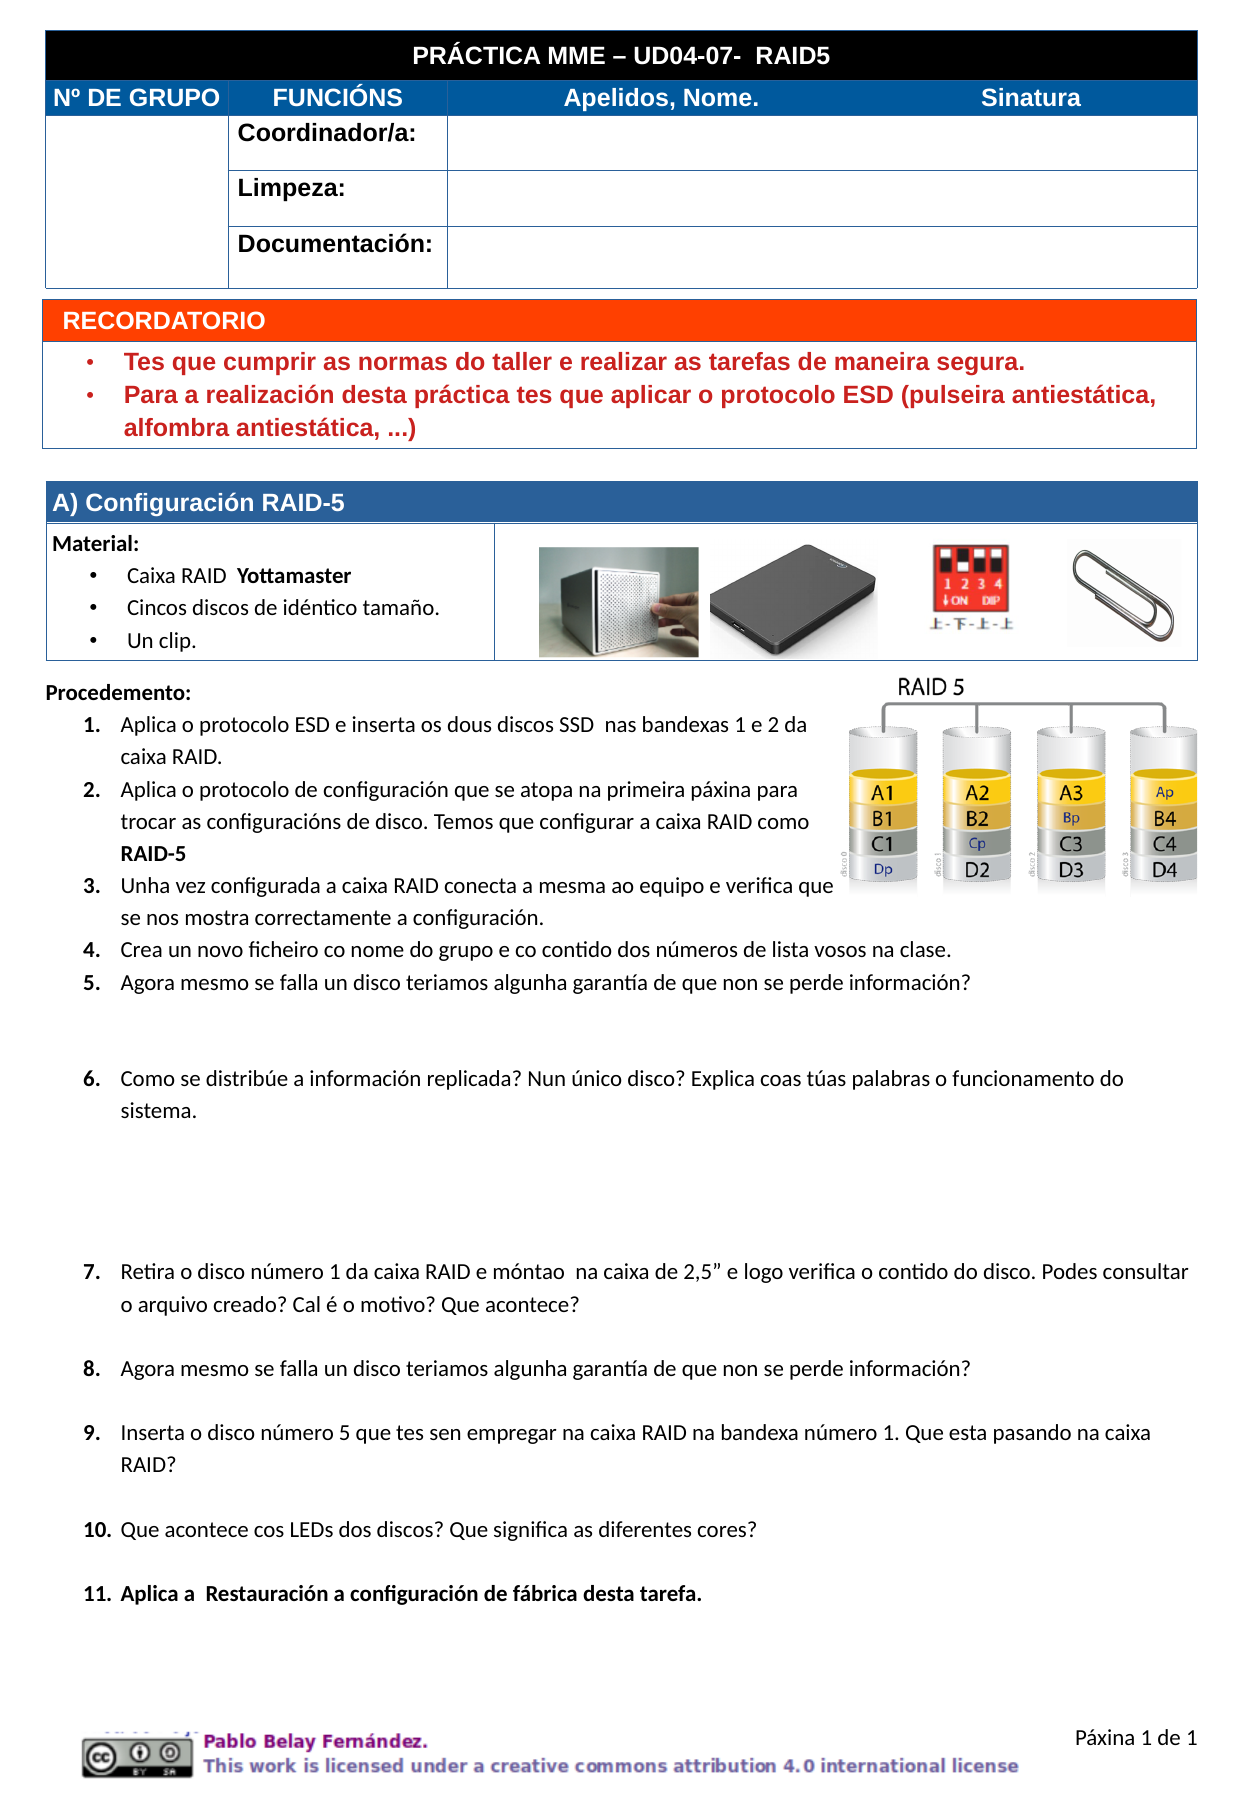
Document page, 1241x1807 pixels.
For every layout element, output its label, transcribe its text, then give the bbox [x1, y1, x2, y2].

picture [539, 547, 699, 659]
list Como se distribúe a información replicada? Nun único disco? Explica coas túas palabras o funcionamento do sistema. [83, 1064, 1197, 1124]
table_cell [495, 524, 1197, 659]
list Inserta o disco número 5 que tes sen empregar na caixa RAID na bandexa número 1. Que esta pasando na caixa RAID? [83, 1418, 1197, 1479]
table_header PRÁCTICA MME – UD04-07- RAID5 [46, 31, 1197, 80]
picture [1067, 539, 1182, 647]
table_cell Limpeza: [229, 171, 447, 226]
list Agora mesmo se falla un disco teriamos algunha garantía de que non se perde información? [83, 968, 1197, 996]
list Agora mesmo se falla un disco teriamos algunha garantía de que non se perde información? [83, 1354, 1197, 1382]
table_cell FUNCIÓNS [229, 81, 447, 115]
list Aplica a Restauración a configuración de fábrica desta tarefa. [83, 1579, 1197, 1607]
table_cell [448, 116, 1197, 170]
picture [900, 531, 1030, 642]
picture [710, 539, 878, 659]
table_cell Material: Caixa RAID Yottamaster Cincos discos de idéntico tamaño. Un clip. [47, 524, 494, 659]
list Que acontece cos LEDs dos discos? Que significa as diferentes cores? [83, 1515, 1197, 1543]
table_cell Nº DE GRUPO [46, 81, 228, 115]
table_cell [448, 227, 1197, 288]
text Procedemento: [45, 678, 839, 706]
list Retira o disco número 1 da caixa RAID e móntao na caixa de 2,5” e logo verifica o contido do disco. Podes consultar o arquivo creado? Cal é o motivo? Que acontece? [83, 1257, 1197, 1318]
picture [65, 1722, 1035, 1787]
list Aplica o protocolo ESD e inserta os dous discos SSD nas bandexas 1 e 2 da caixa RAID. [83, 710, 839, 771]
table_header RECORDATORIO [43, 300, 1196, 341]
list Unha vez configurada a caixa RAID conecta a mesma ao equipo e verifica que se nos mostra correctamente a configuración. [83, 871, 1197, 931]
table_cell Apelidos, Nome. Sinatura [448, 81, 1197, 115]
list Aplica o protocolo de configuración que se atopa na primeira páxina para trocar as configuracións de disco. Temos que configurar a caixa RAID como RAID-5 [83, 775, 839, 867]
table_cell Documentación: [229, 227, 447, 288]
table_cell Coordinador/a: [229, 116, 447, 170]
table_cell [448, 171, 1197, 226]
list Crea un novo ficheiro co nome do grupo e co contido dos números de lista vosos na clase. [83, 936, 1197, 964]
table_cell Tes que cumprir as normas do taller e realizar as tarefas de maneira segura. Para a realización desta práctica tes que aplicar o protocolo ESD (pulseira antiestática, alfombra antiestática, ...) [43, 342, 1196, 448]
table_header A) Configuración RAID-5 [47, 482, 1197, 522]
table_cell [46, 116, 228, 288]
picture [839, 674, 1198, 897]
